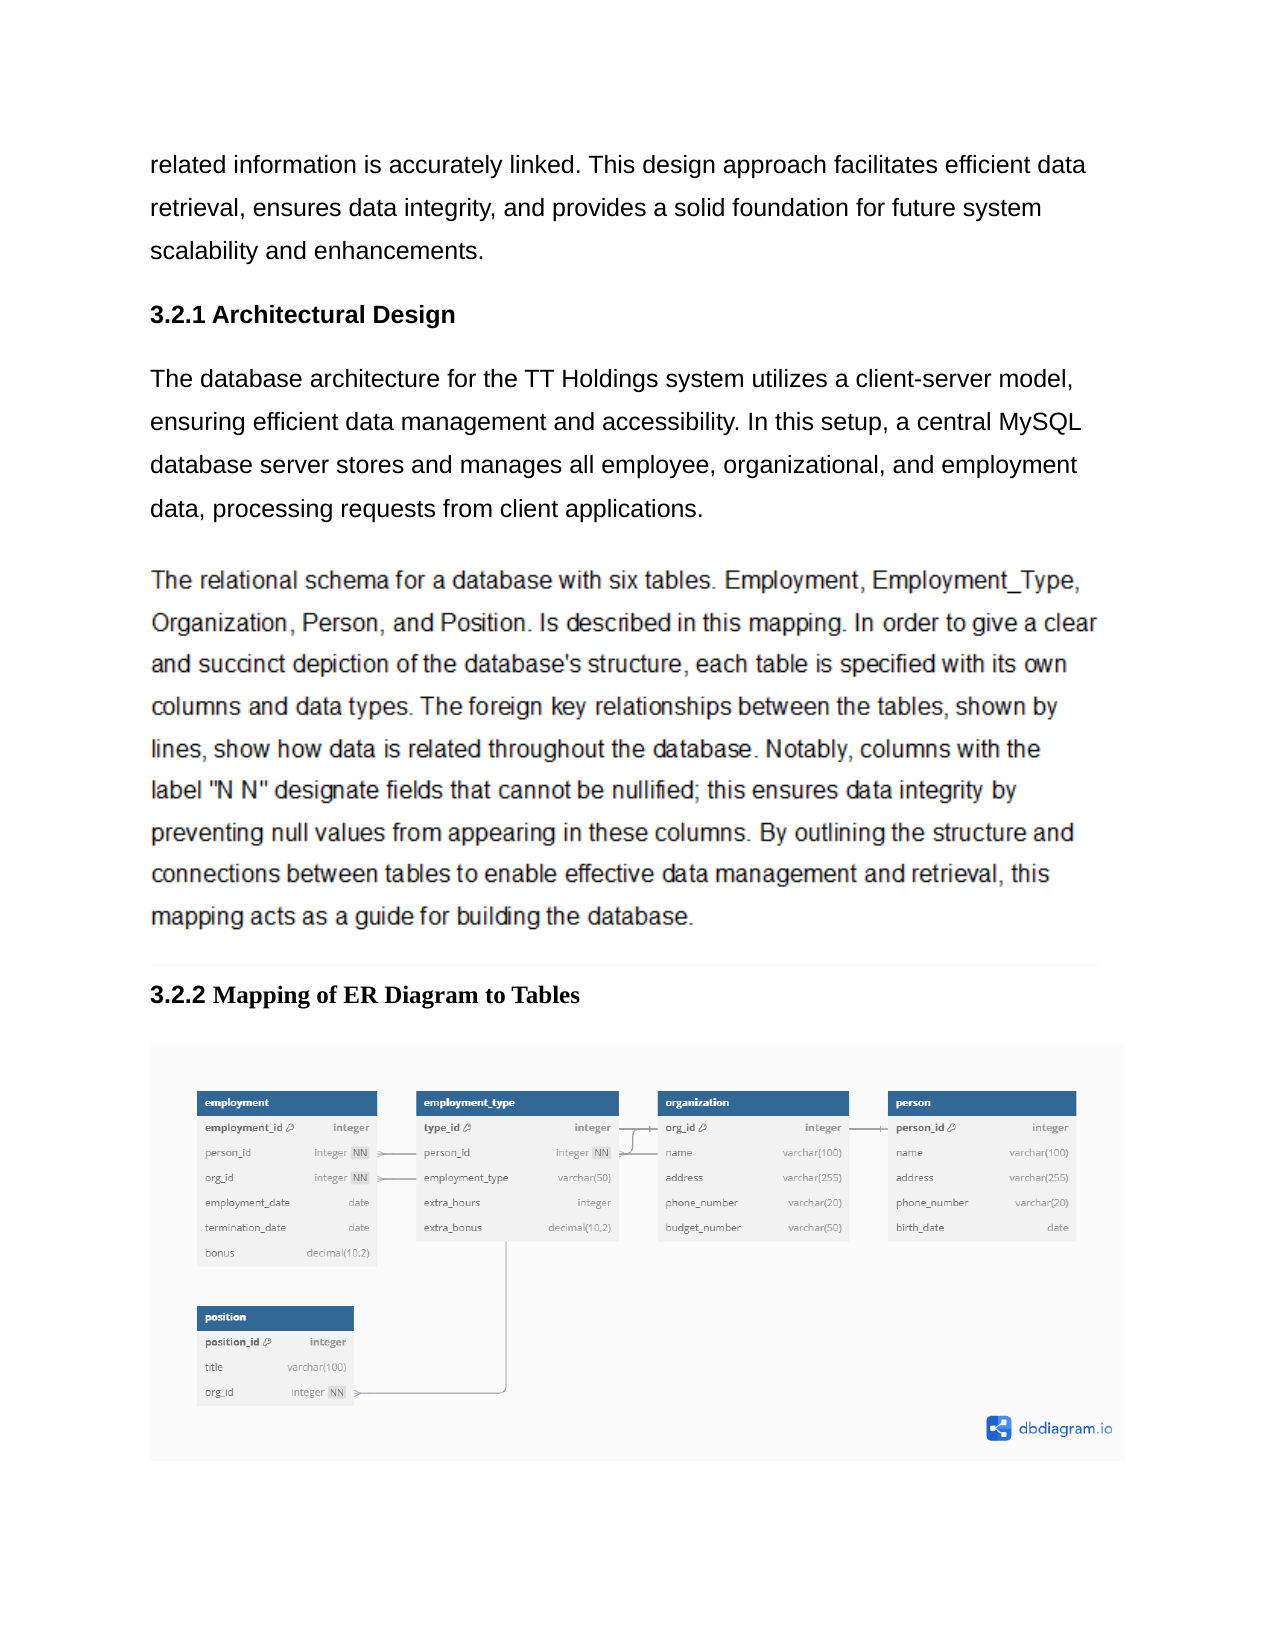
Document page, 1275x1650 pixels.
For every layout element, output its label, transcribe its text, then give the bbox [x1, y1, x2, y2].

text related information is accurately linked. This design approach facilitates efficient data retrieval, ensures data integrity, and provides a solid foundation for future system scalability and enhancements. [150, 150, 1125, 265]
text 3.2.2 Mapping of ER Diagram to Tables [150, 966, 1125, 1009]
text 3.2.1 Architectural Design [150, 300, 1125, 329]
picture [150, 1044, 1125, 1461]
text The database architecture for the TT Holdings system utilizes a client-server model, ensuring efficient data management and accessibility. In this setup, a central MySQL database server stores and manages all employee, organizational, and employment data, processing requests from client applications. [150, 364, 1125, 522]
picture [150, 557, 1125, 966]
